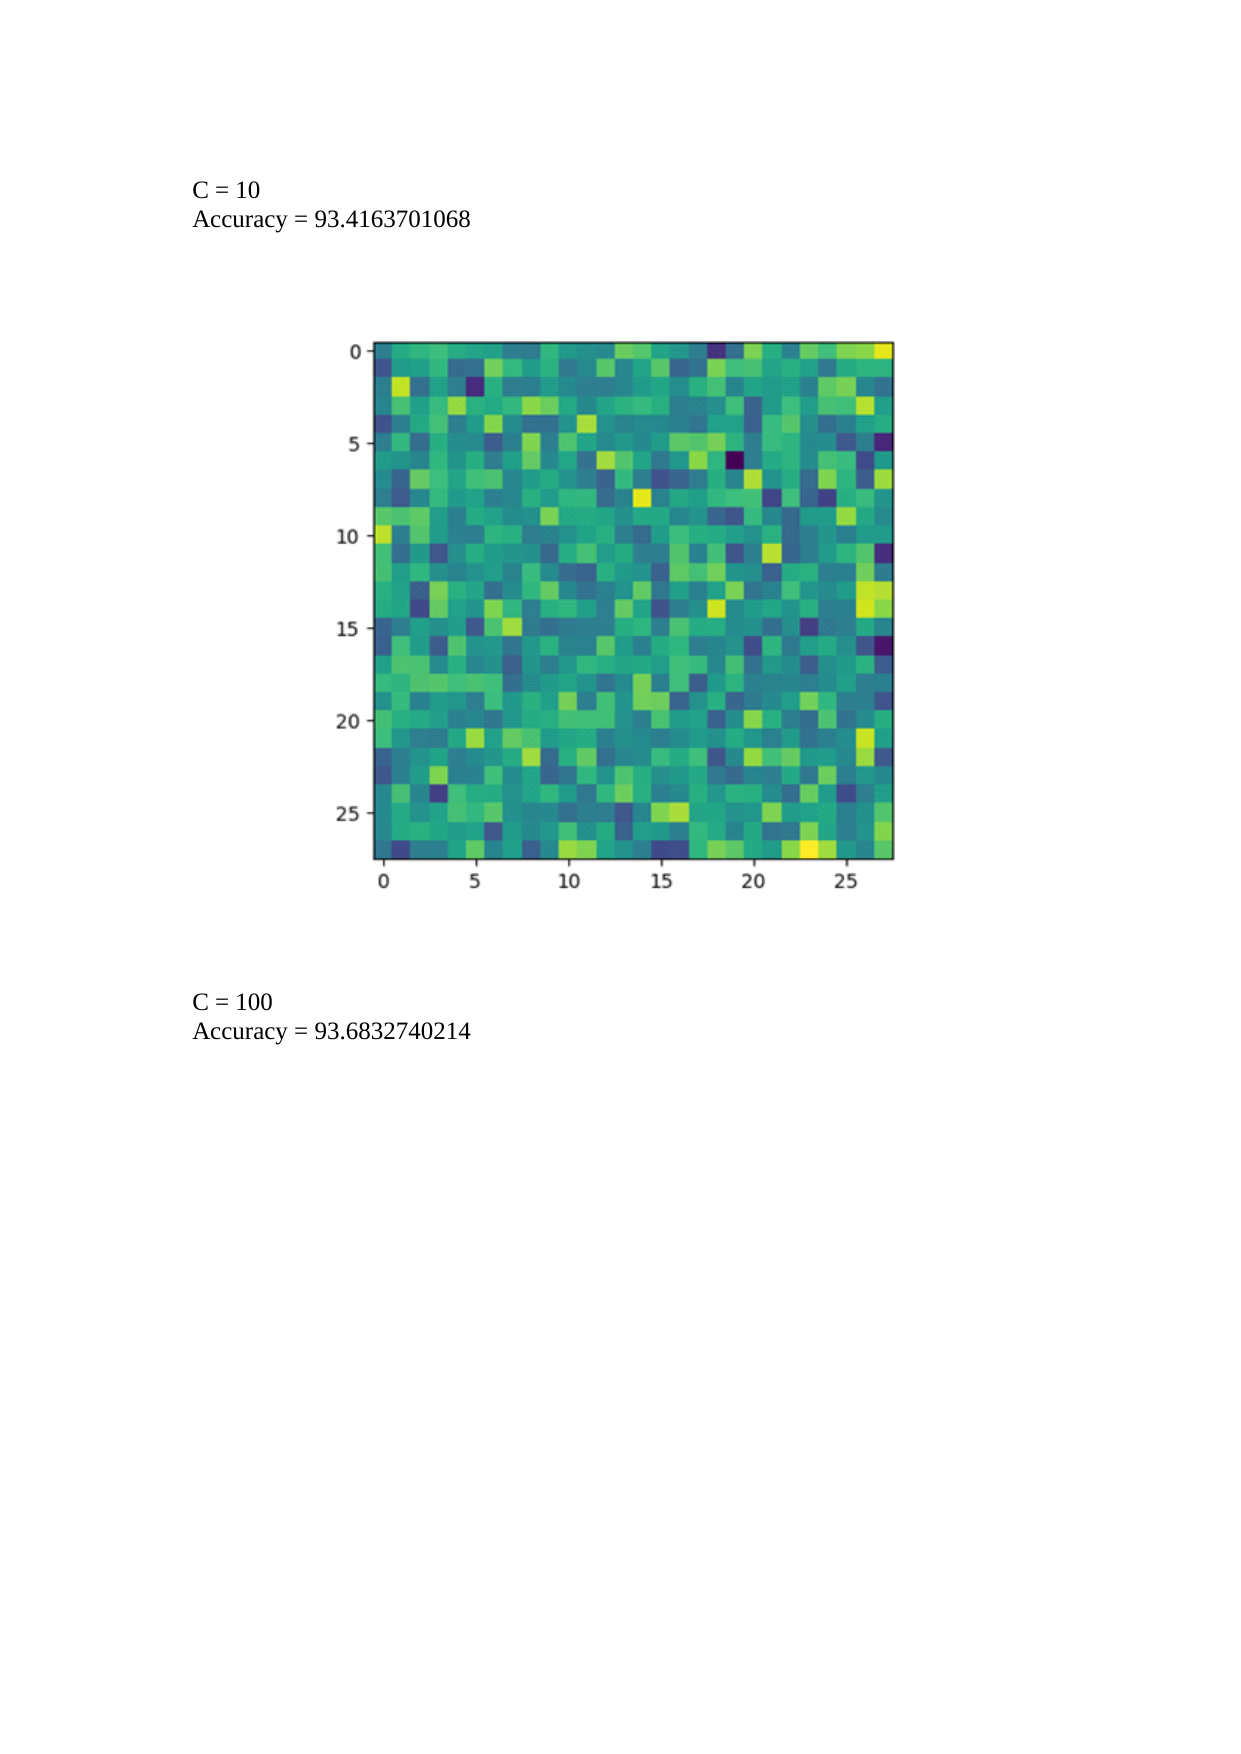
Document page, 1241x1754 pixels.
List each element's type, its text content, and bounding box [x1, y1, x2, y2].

text C = 10 [118, 176, 1122, 204]
text Accuracy = 93.6832740214 [118, 1016, 1122, 1045]
text Accuracy = 93.4163701068 [118, 204, 1122, 233]
text C = 100 [118, 987, 1122, 1016]
